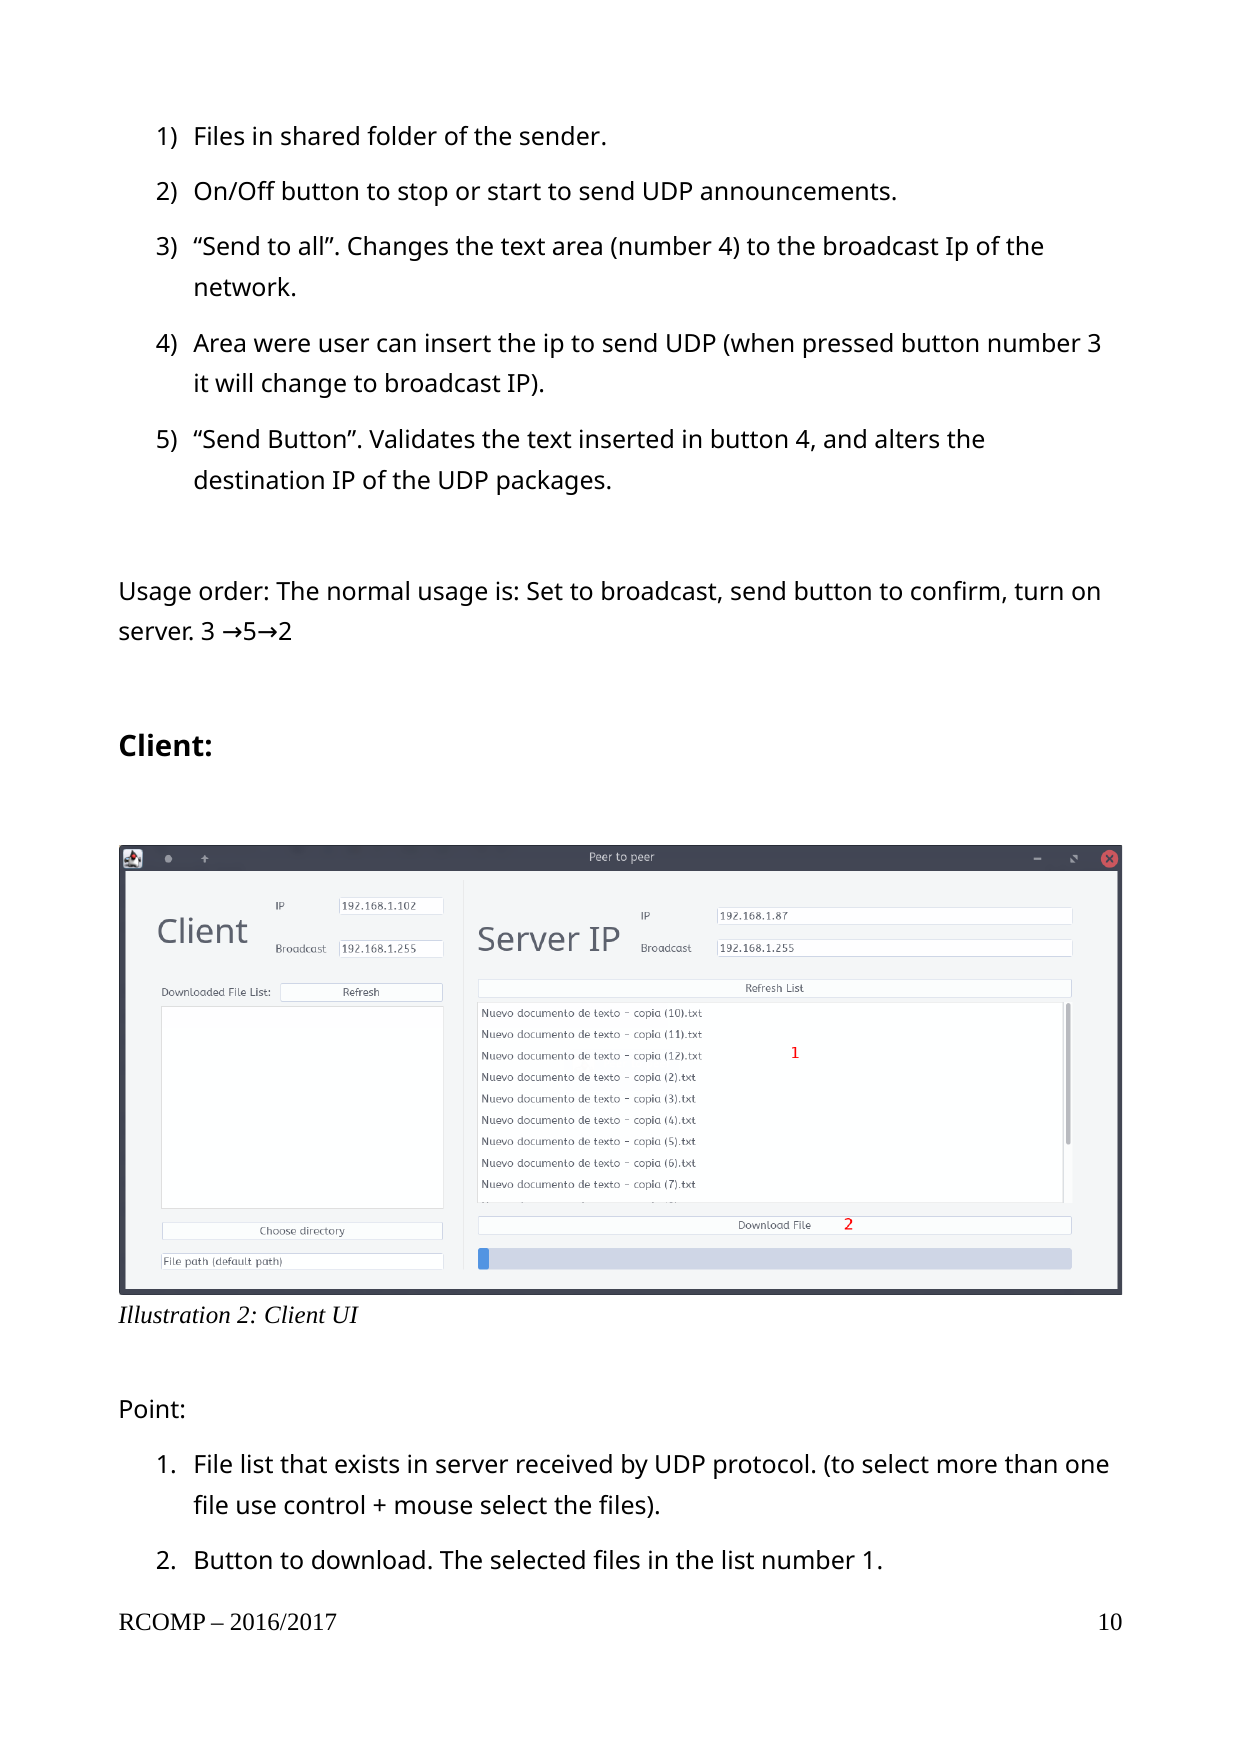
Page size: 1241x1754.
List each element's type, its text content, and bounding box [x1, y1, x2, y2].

subtitle Client: [118, 725, 1122, 765]
list Area were user can insert the ip to send UDP (when pressed button number 3 it will change to broadcast IP). [156, 325, 1122, 400]
list “Send to all”. Changes the text area (number 4) to the broadcast Ip of the network. [156, 229, 1122, 304]
list On/Off button to stop or start to send UDP announcements. [156, 173, 1122, 208]
list Files in shared folder of the sender. [156, 118, 1122, 152]
picture [118, 845, 1123, 1295]
text Point: [118, 1391, 1122, 1425]
text Illustration 2: Client UI [118, 1295, 1122, 1329]
list “Send Button”. Validates the text inserted in button 4, and alters the destination IP of the UDP packages. [156, 421, 1122, 496]
list File list that exists in server received by UDP protocol. (to select more than one file use control + mouse select the files). [156, 1447, 1122, 1522]
text Usage order: The normal usage is: Set to broadcast, send button to confirm, turn on server. 3 →5→2 [118, 573, 1122, 648]
list Button to download. The selected files in the list number 1. [156, 1543, 1122, 1577]
